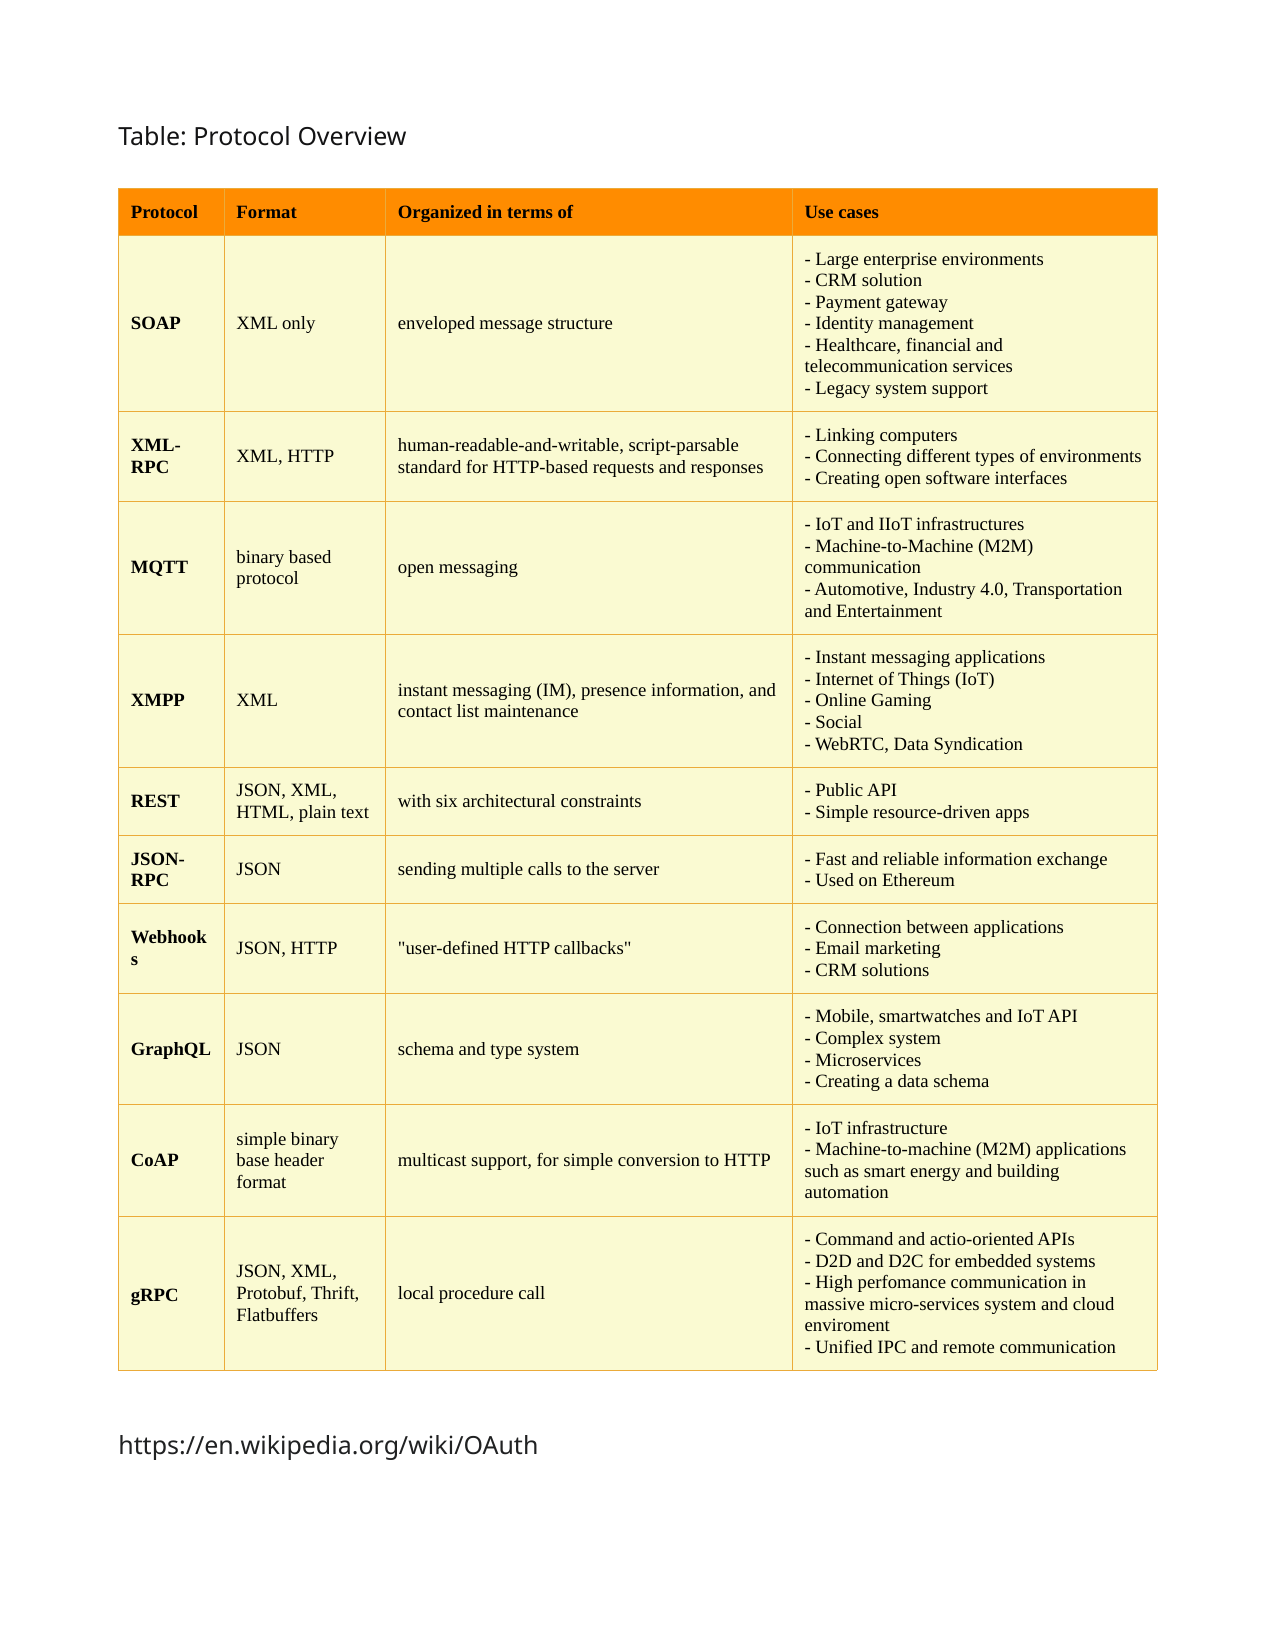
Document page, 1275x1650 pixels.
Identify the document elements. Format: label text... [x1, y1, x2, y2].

table_cell binary based protocol [225, 502, 385, 634]
table_cell XML, HTTP [225, 412, 385, 501]
table_cell JSON-RPC [119, 836, 224, 903]
table_cell multicast support, for simple conversion to HTTP [386, 1105, 792, 1216]
table_cell Webhooks [119, 904, 224, 993]
table_cell - Fast and reliable information exchange - Used on Ethereum [793, 836, 1157, 903]
table_cell - IoT infrastructure - Machine-to-machine (M2M) applications such as smart energy and building automation [793, 1105, 1157, 1216]
table_cell MQTT [119, 502, 224, 634]
table_cell XML [225, 635, 385, 767]
table_header Organized in terms of [386, 189, 792, 235]
text Table: Protocol Overview [118, 118, 1157, 152]
table_cell JSON [225, 836, 385, 903]
table_cell XML-RPC [119, 412, 224, 501]
table_cell - Connection between applications - Email marketing - CRM solutions [793, 904, 1157, 993]
table_cell with six architectural constraints [386, 768, 792, 835]
table_cell - Public API - Simple resource-driven apps [793, 768, 1157, 835]
table_header Protocol [119, 189, 224, 235]
table_cell JSON, XML, Protobuf, Thrift, Flatbuffers [225, 1217, 385, 1370]
table_cell REST [119, 768, 224, 835]
table_cell simple binary base header format [225, 1105, 385, 1216]
table_cell SOAP [119, 236, 224, 411]
table_header Use cases [793, 189, 1157, 235]
table_cell GraphQL [119, 994, 224, 1104]
table_cell ‍gRPC [119, 1217, 224, 1370]
text https://en.wikipedia.org/wiki/OAuth [118, 1428, 1157, 1462]
table_cell human-readable-and-writable, script-parsable standard for HTTP-based requests and responses [386, 412, 792, 501]
table_cell - Large enterprise environments - CRM solution - Payment gateway - Identity management - Healthcare, financial and telecommunication services - Legacy system support [793, 236, 1157, 411]
table_cell JSON, XML, HTML, plain text [225, 768, 385, 835]
table_cell - Command and actio-oriented APIs - D2D and D2C for embedded systems - High perfomance communication in massive micro-services system and cloud enviroment - Unified IPC and remote communication [793, 1217, 1157, 1370]
table_cell - Mobile, smartwatches and IoT API - Complex system - Microservices - Creating a data schema [793, 994, 1157, 1104]
table_cell XML only [225, 236, 385, 411]
table_cell "user-defined HTTP callbacks" [386, 904, 792, 993]
table_header Format [225, 189, 385, 235]
table_cell - IoT and IIoT infrastructures - Machine-to-Machine (M2M) communication - Automotive, Industry 4.0, Transportation and Entertainment [793, 502, 1157, 634]
table_cell XMPP [119, 635, 224, 767]
table_cell enveloped message structure [386, 236, 792, 411]
table_cell JSON [225, 994, 385, 1104]
table_cell CoAP [119, 1105, 224, 1216]
table_cell schema and type system [386, 994, 792, 1104]
table_cell instant messaging (IM), presence information, and contact list maintenance [386, 635, 792, 767]
table_cell local procedure call [386, 1217, 792, 1370]
table_cell JSON, HTTP [225, 904, 385, 993]
table_cell - Instant messaging applications - Internet of Things (IoT) - Online Gaming - Social - WebRTC, Data Syndication [793, 635, 1157, 767]
table_cell - Linking computers - Connecting different types of environments - Creating open software interfaces [793, 412, 1157, 501]
table_cell sending multiple calls to the server [386, 836, 792, 903]
table_cell open messaging [386, 502, 792, 634]
